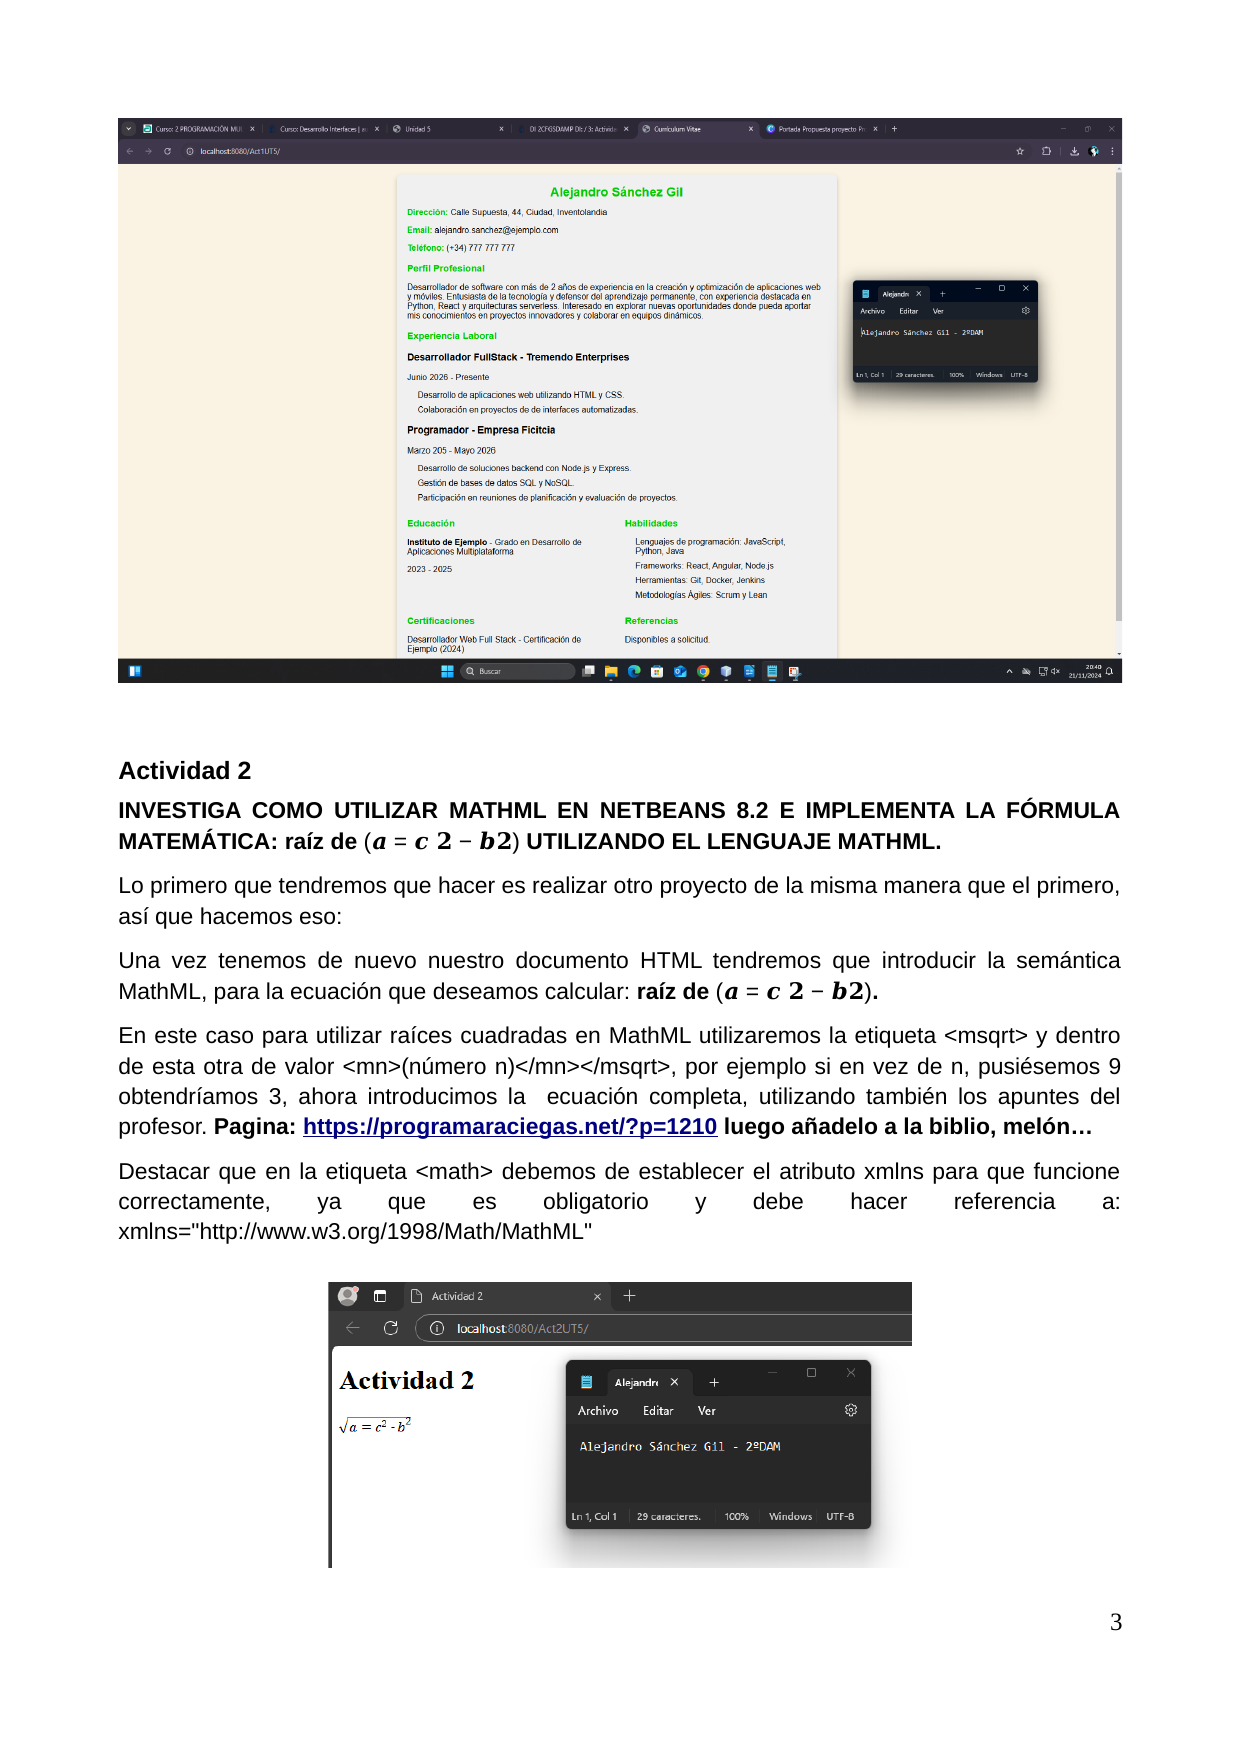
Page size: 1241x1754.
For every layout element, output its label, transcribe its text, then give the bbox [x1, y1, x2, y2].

text Lo primero que tendremos que hacer es realizar otro proyecto de la misma manera que el primero, así que hacemos eso: [118, 872, 1122, 929]
text INVESTIGA COMO UTILIZAR MATHML EN NETBEANS 8.2 E IMPLEMENTA LA FÓRMULA MATEMÁTICA: raíz de (𝒂 = 𝒄 𝟐 − 𝒃𝟐) UTILIZANDO EL LENGUAJE MATHML. [118, 797, 1122, 854]
text En este caso para utilizar raíces cuadradas en MathML utilizaremos la etiqueta <msqrt> y dentro de esta otra de valor <mn>(número n)</mn></msqrt>, por ejemplo si en vez de n, pusiésemos 9 obtendríamos 3, ahora introducimos la ecuación completa, utilizando también los apuntes del profesor. Pagina: https://programaraciegas.net/?p=1210 luego añadelo a la biblio, melón… [118, 1022, 1122, 1139]
text Una vez tenemos de nuevo nuestro documento HTML tendremos que introducir la semántica MathML, para la ecuación que deseamos calcular: raíz de (𝒂 = 𝒄 𝟐 − 𝒃𝟐). [118, 947, 1122, 1004]
picture [118, 118, 1123, 683]
text Destacar que en la etiqueta <math> debemos de establecer el atributo xmlns para que funcione correctamente, ya que es obligatorio y debe hacer referencia a: xmlns="http://www.w3.org/1998/Math/MathML" [118, 1158, 1122, 1244]
subtitle Actividad 2 [118, 756, 1122, 785]
picture [328, 1282, 912, 1568]
